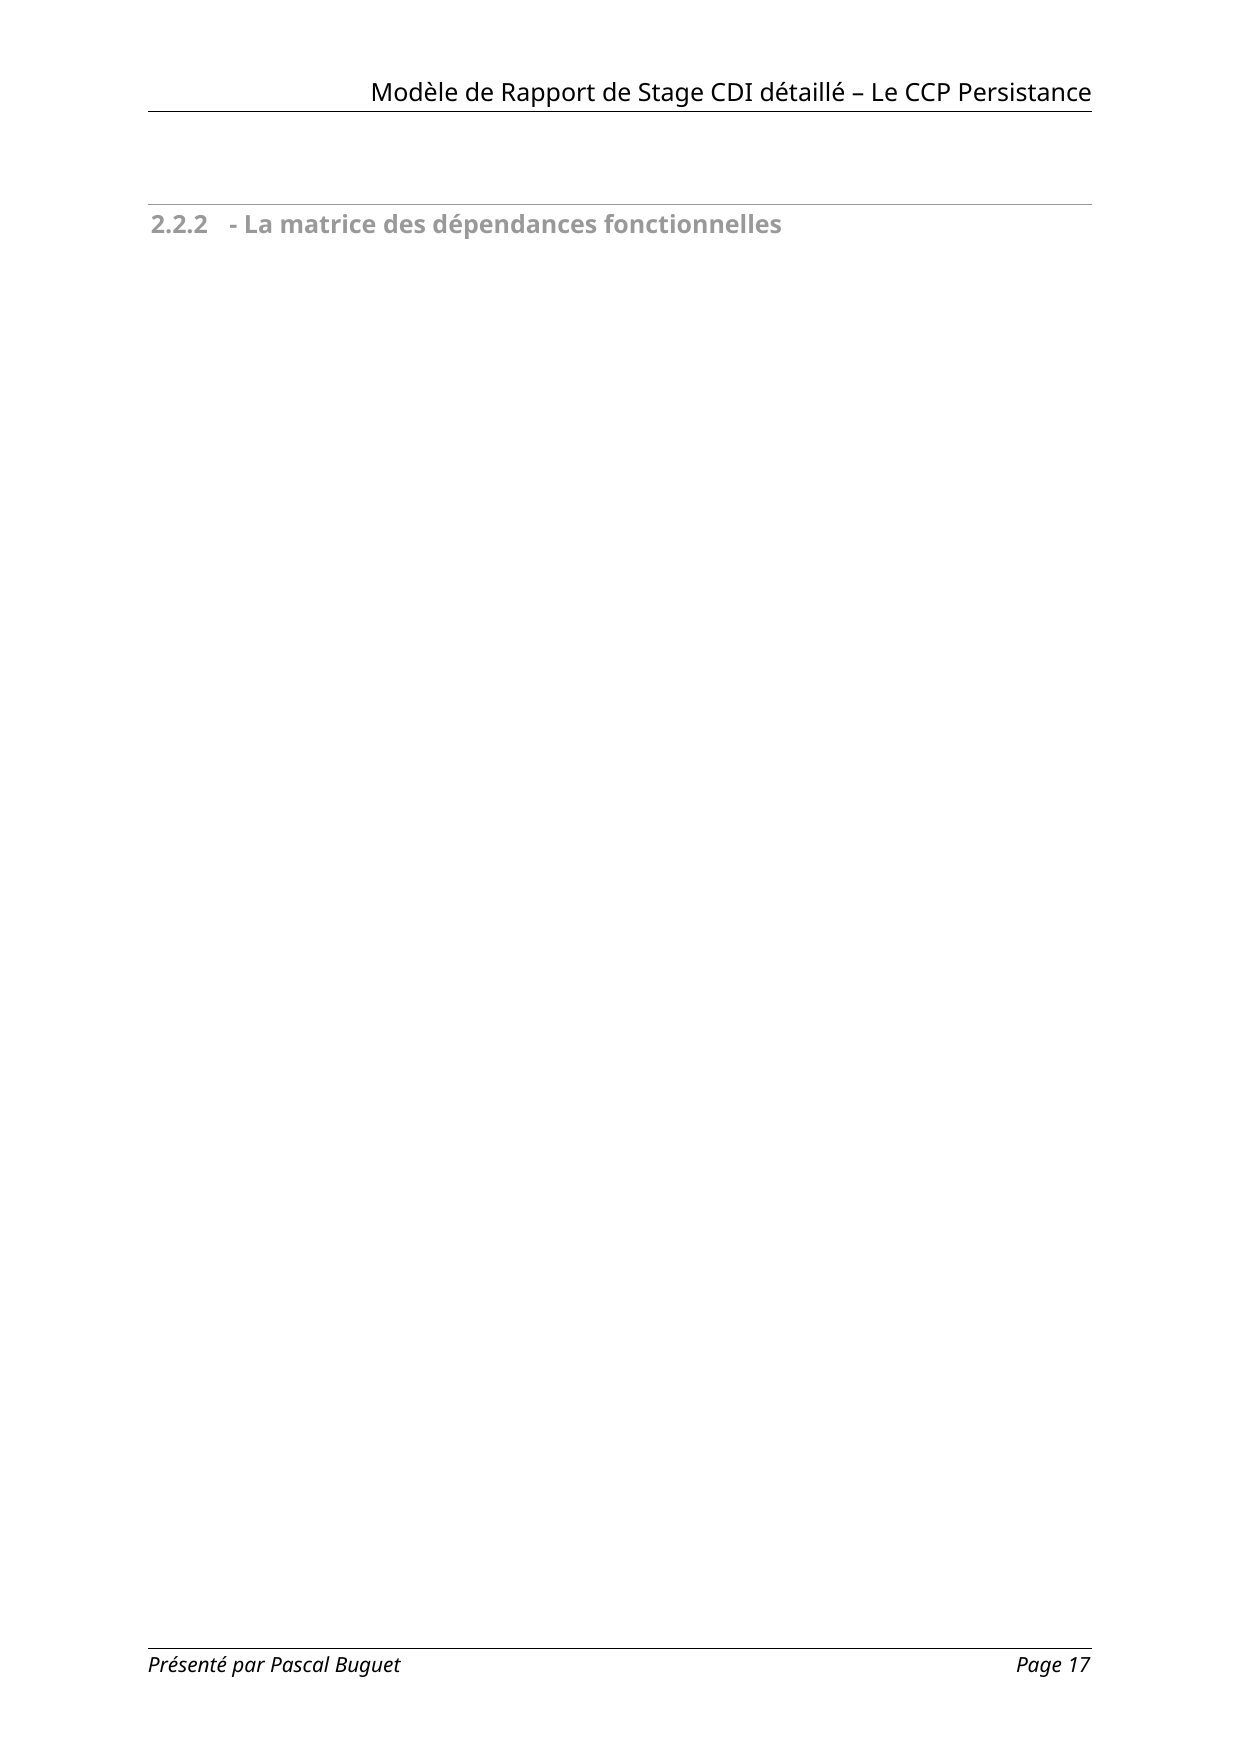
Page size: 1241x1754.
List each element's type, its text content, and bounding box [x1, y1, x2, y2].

subtitle - La matrice des dépendances fonctionnelles [148, 205, 1092, 244]
